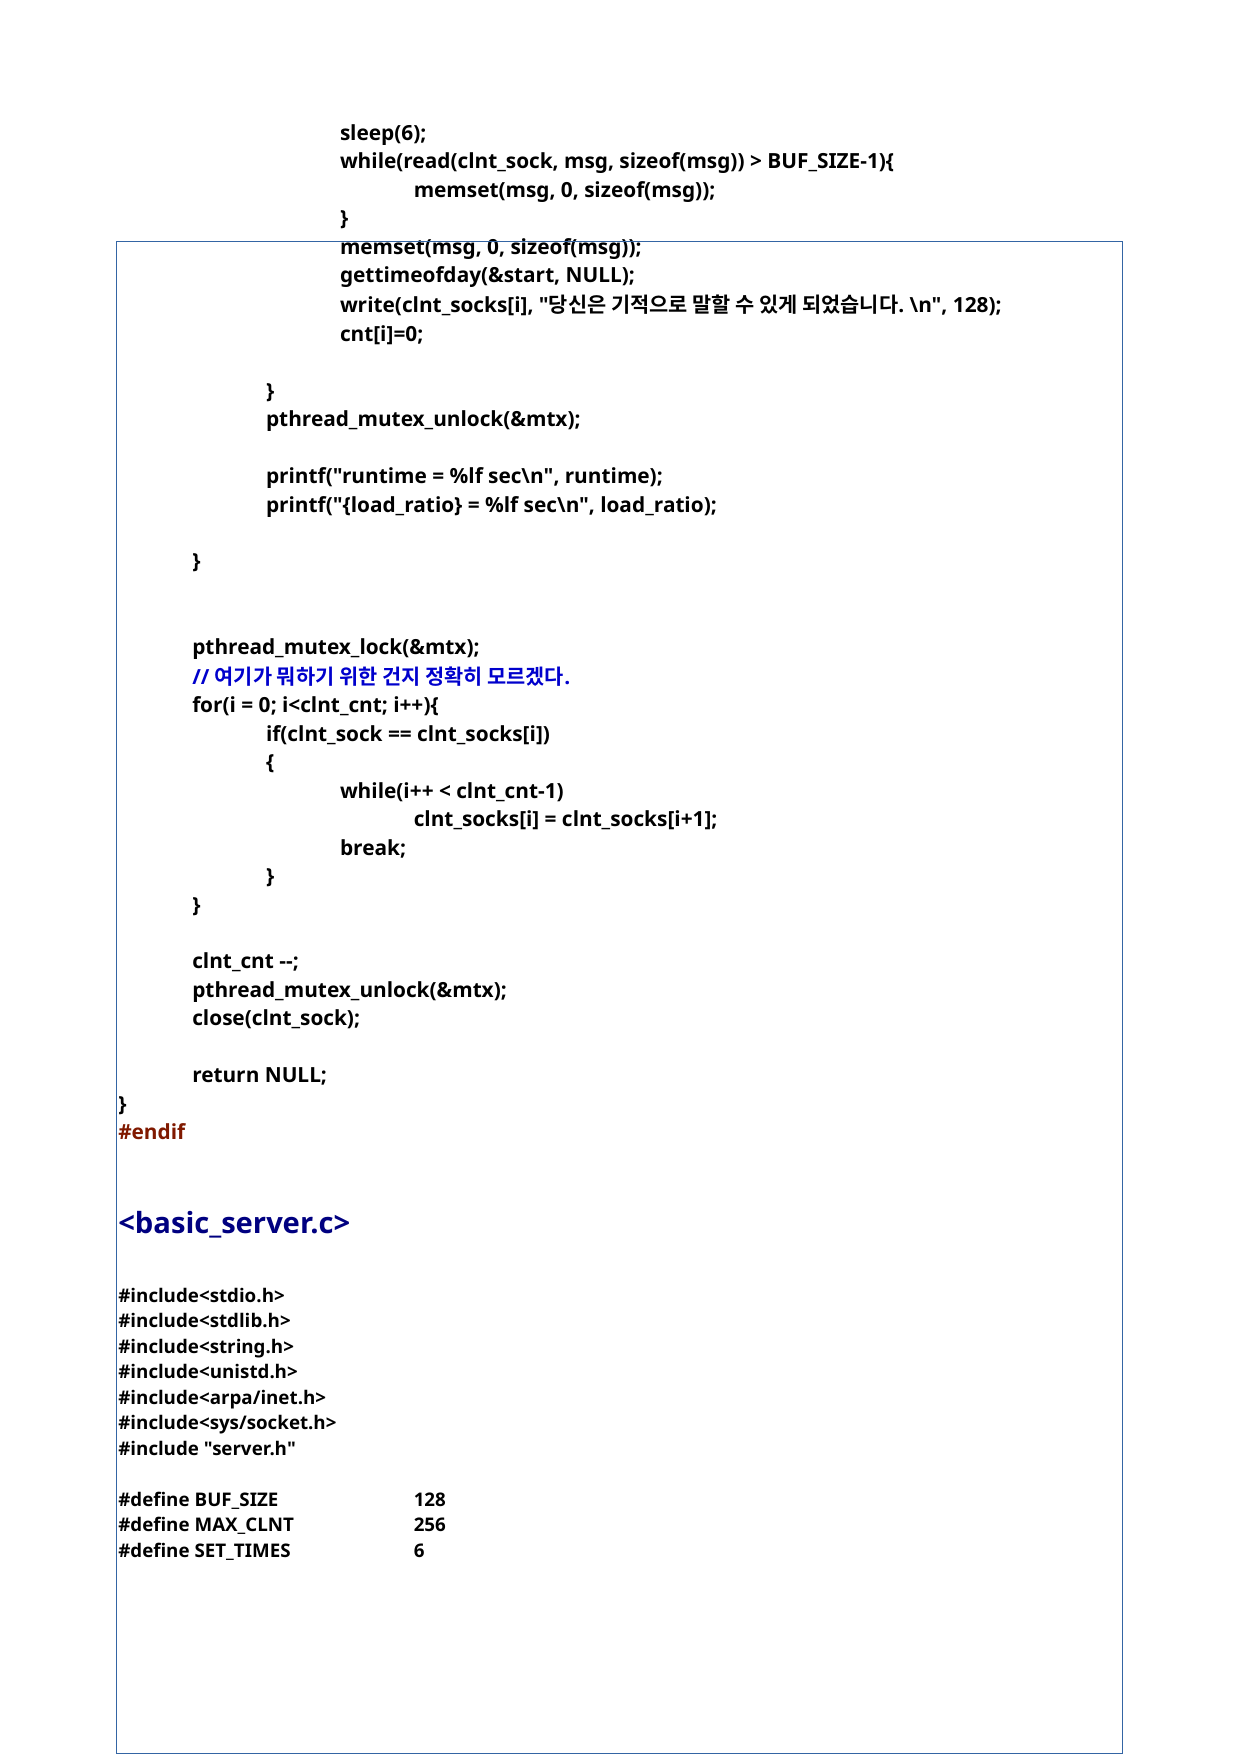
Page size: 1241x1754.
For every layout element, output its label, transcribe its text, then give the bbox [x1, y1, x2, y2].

text sleep(6); [118, 118, 1122, 147]
text break; [118, 833, 1122, 861]
text while(read(clnt_sock, msg, sizeof(msg)) > BUF_SIZE-1){ [118, 147, 1122, 175]
text } [118, 547, 1122, 575]
text memset(msg, 0, sizeof(msg)); [118, 175, 1122, 203]
text printf("runtime = %lf sec\n", runtime); [118, 461, 1122, 490]
text while(i++ < clnt_cnt-1) [118, 776, 1122, 804]
text write(clnt_socks[i], "당신은 기적으로 말할 수 있게 되었습니다. \n", 128); [118, 289, 1122, 319]
text #endif [118, 1117, 1122, 1146]
text close(clnt_sock); [118, 1003, 1122, 1032]
text memset(msg, 0, sizeof(msg)); [118, 242, 1122, 260]
text pthread_mutex_lock(&mtx); [118, 632, 1122, 660]
text cnt[i]=0; [118, 319, 1122, 347]
text clnt_cnt --; [118, 947, 1122, 975]
text gettimeofday(&start, NULL); [118, 260, 1122, 289]
text #include "server.h" [118, 1435, 1122, 1461]
text } [118, 376, 1122, 404]
text #define BUF_SIZE 128 [118, 1486, 1122, 1512]
text <basic_server.c> [118, 1202, 1122, 1242]
text return NULL; [118, 1060, 1122, 1089]
text #define SET_TIMES 6 [118, 1537, 1122, 1563]
text } [118, 203, 1122, 232]
text // 여기가 뭐하기 위한 건지 정확히 모르겠다. [118, 660, 1122, 691]
text printf("{load_ratio} = %lf sec\n", load_ratio); [118, 490, 1122, 518]
text #include<sys/socket.h> [118, 1409, 1122, 1435]
text #include<string.h> [118, 1333, 1122, 1358]
text #define MAX_CLNT 256 [118, 1512, 1122, 1537]
text } [118, 1089, 1122, 1117]
text for(i = 0; i<clnt_cnt; i++){ [118, 691, 1122, 719]
text #include<stdlib.h> [118, 1307, 1122, 1333]
text #include<stdio.h> [118, 1282, 1122, 1307]
text } [118, 890, 1122, 918]
text pthread_mutex_unlock(&mtx); [118, 404, 1122, 433]
text pthread_mutex_unlock(&mtx); [118, 975, 1122, 1003]
text #include<unistd.h> [118, 1358, 1122, 1384]
text { [118, 747, 1122, 776]
text #include<arpa/inet.h> [118, 1384, 1122, 1409]
text } [118, 861, 1122, 890]
text clnt_socks[i] = clnt_socks[i+1]; [118, 804, 1122, 833]
text if(clnt_sock == clnt_socks[i]) [118, 719, 1122, 747]
text [118, 232, 1122, 241]
